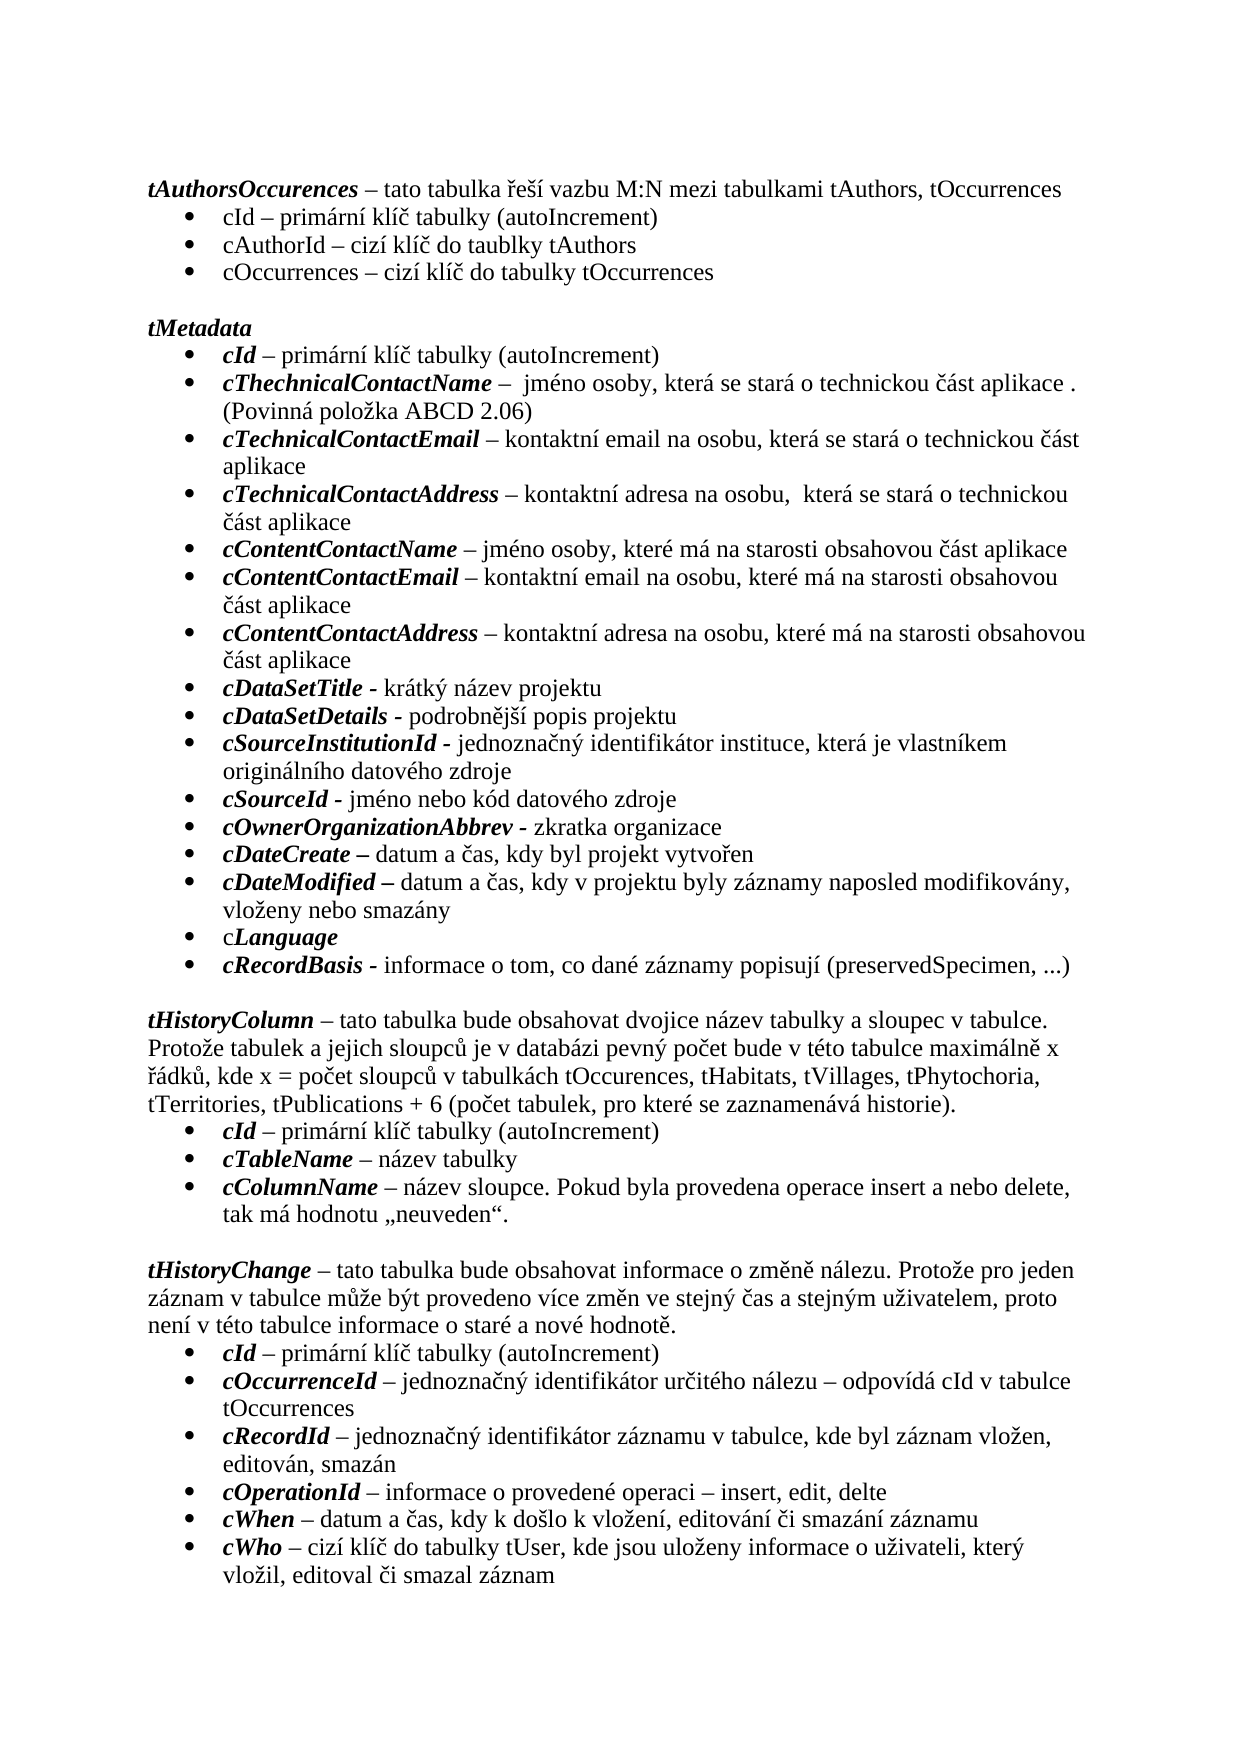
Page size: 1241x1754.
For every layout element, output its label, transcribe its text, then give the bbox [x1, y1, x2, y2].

list cWhen – datum a čas, kdy k došlo k vložení, editování či smazání záznamu [185, 1505, 1092, 1533]
list cTechnicalContactAddress – kontaktní adresa na osobu, která se stará o technickou část aplikace [185, 480, 1092, 536]
list cDataSetDetails - podrobnější popis projektu [185, 702, 1092, 729]
list cOwnerOrganizationAbbrev - zkratka organizace [185, 813, 1092, 840]
list cOccurrenceId – jednoznačný identifikátor určitého nálezu – odpovídá cId v tabulce tOccurrences [185, 1367, 1092, 1422]
text tMetadata [148, 314, 1092, 342]
text tHistoryColumn – tato tabulka bude obsahovat dvojice název tabulky a sloupec v tabulce. Protože tabulek a jejich sloupců je v databázi pevný počet bude v této tabulce maximálně x řádků, kde x = počet sloupců v tabulkách tOccurences, tHabitats, tVillages, tPhytochoria, tTerritories, tPublications + 6 (počet tabulek, pro které se zaznamenává historie). [148, 1007, 1092, 1117]
list cThechnicalContactName – jméno osoby, která se stará o technickou část aplikace . (Povinná položka ABCD 2.06) [185, 369, 1092, 425]
text tHistoryChange – tato tabulka bude obsahovat informace o změně nálezu. Protože pro jeden záznam v tabulce může být provedeno více změn ve stejný čas a stejným uživatelem, proto není v této tabulce informace o staré a nové hodnotě. [148, 1256, 1092, 1339]
list cOperationId – informace o provedené operaci – insert, edit, delte [185, 1478, 1092, 1505]
list cDateModified – datum a čas, kdy v projektu byly záznamy naposled modifikovány, vloženy nebo smazány [185, 868, 1092, 923]
list cLanguage [185, 923, 1092, 951]
list cId – primární klíč tabulky (autoIncrement) [185, 342, 1092, 369]
list cOccurrences – cizí klíč do tabulky tOccurrences [185, 258, 1092, 286]
list cContentContactAddress – kontaktní adresa na osobu, které má na starosti obsahovou část aplikace [185, 619, 1092, 674]
list cRecordId – jednoznačný identifikátor záznamu v tabulce, kde byl záznam vložen, editován, smazán [185, 1422, 1092, 1478]
list cColumnName – název sloupce. Pokud byla provedena operace insert a nebo delete, tak má hodnotu „neuveden“. [185, 1173, 1092, 1228]
list cWho – cizí klíč do tabulky tUser, kde jsou uloženy informace o uživateli, který vložil, editoval či smazal záznam [185, 1533, 1092, 1588]
list cId – primární klíč tabulky (autoIncrement) [185, 1117, 1092, 1145]
text tAuthorsOccurences – tato tabulka řeší vazbu M:N mezi tabulkami tAuthors, tOccurrences [148, 175, 1092, 203]
list cContentContactName – jméno osoby, které má na starosti obsahovou část aplikace [185, 536, 1092, 563]
list cAuthorId – cizí klíč do taublky tAuthors [185, 231, 1092, 258]
list cRecordBasis - informace o tom, co dané záznamy popisují (preservedSpecimen, ...) [185, 951, 1092, 979]
list cId – primární klíč tabulky (autoIncrement) [185, 203, 1092, 231]
list cId – primární klíč tabulky (autoIncrement) [185, 1339, 1092, 1367]
list cTechnicalContactEmail – kontaktní email na osobu, která se stará o technickou část aplikace [185, 425, 1092, 480]
list cDataSetTitle - krátký název projektu [185, 674, 1092, 702]
list cContentContactEmail – kontaktní email na osobu, které má na starosti obsahovou část aplikace [185, 563, 1092, 619]
list cSourceInstitutionId - jednoznačný identifikátor instituce, která je vlastníkem originálního datového zdroje [185, 729, 1092, 785]
list cSourceId - jméno nebo kód datového zdroje [185, 785, 1092, 813]
list cDateCreate – datum a čas, kdy byl projekt vytvořen [185, 840, 1092, 868]
list cTableName – název tabulky [185, 1145, 1092, 1173]
